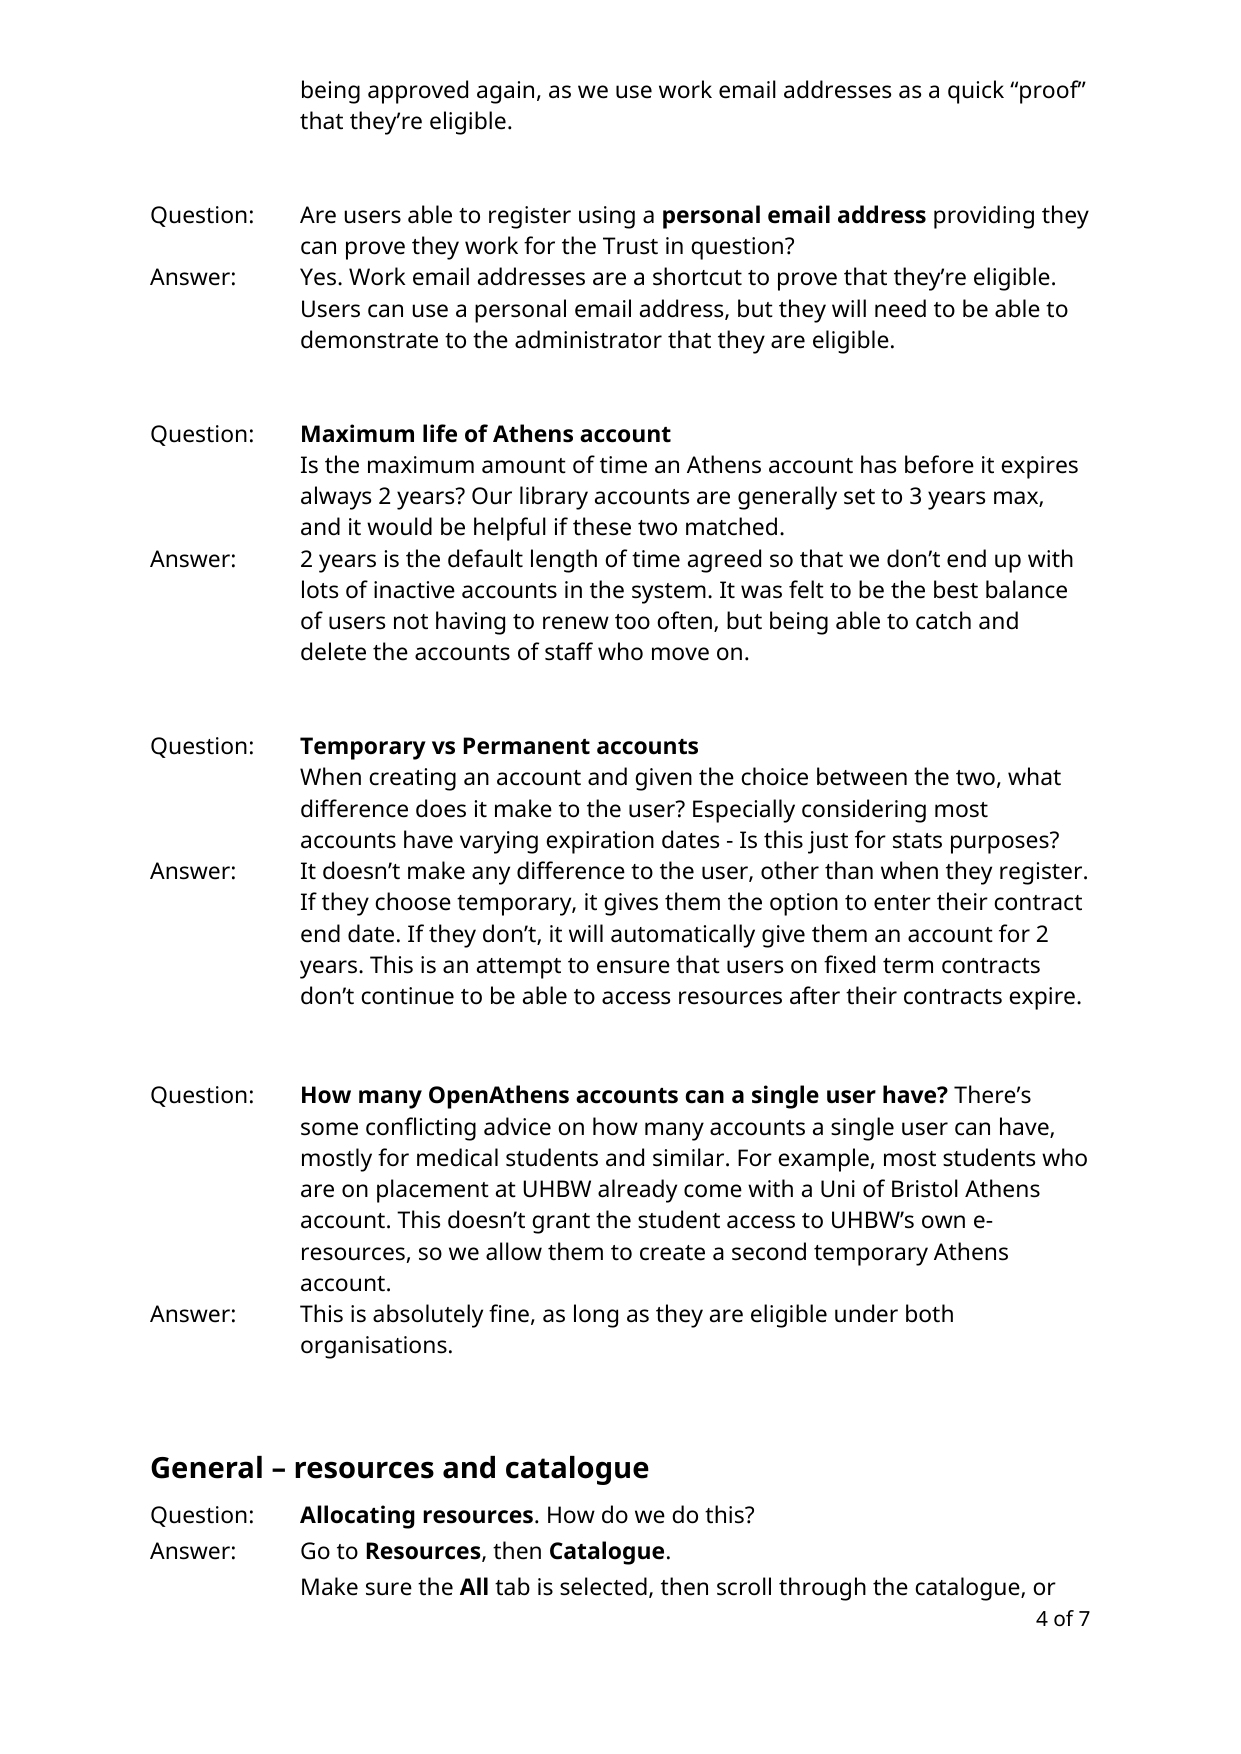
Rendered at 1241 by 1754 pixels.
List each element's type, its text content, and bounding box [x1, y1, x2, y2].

text Question: Allocating resources. How do we do this? [150, 1499, 1090, 1530]
text Answer: It doesn’t make any difference to the user, other than when they register. If they choose temporary, it gives them the option to enter their contract end date. If they don’t, it will automatically give them an account for 2 years. This is an attempt to ensure that users on fixed term contracts don’t continue to be able to access resources after their contracts expire. [150, 855, 1090, 1011]
text When creating an account and given the choice between the two, what difference does it make to the user? Especially considering most accounts have varying expiration dates - Is this just for stats purposes? [300, 761, 1090, 855]
text being approved again, as we use work email addresses as a quick “proof” that they’re eligible. [150, 74, 1090, 136]
text Question: How many OpenAthens accounts can a single user have? There’s some conflicting advice on how many accounts a single user can have, mostly for medical students and similar. For example, most students who are on placement at UHBW already come with a Uni of Bristol Athens account. This doesn’t grant the student access to UHBW’s own e-resources, so we allow them to create a second temporary Athens account. [150, 1079, 1090, 1298]
text Answer: Yes. Work email addresses are a shortcut to prove that they’re eligible. Users can use a personal email address, but they will need to be able to demonstrate to the administrator that they are eligible. [150, 261, 1090, 355]
text Question: Maximum life of Athens account Is the maximum amount of time an Athens account has before it expires always 2 years? Our library accounts are generally set to 3 years max, and it would be helpful if these two matched. [150, 417, 1090, 542]
text Answer: 2 years is the default length of time agreed so that we don’t end up with lots of inactive accounts in the system. It was felt to be the best balance of users not having to renew too often, but being able to catch and delete the accounts of staff who move on. [150, 542, 1090, 667]
text Question: Are users able to register using a personal email address providing they can prove they work for the Trust in question? [150, 199, 1090, 261]
text Question: Temporary vs Permanent accounts [150, 730, 1090, 761]
text Answer: Go to Resources, then Catalogue. Make sure the All tab is selected, then scroll through the catalogue, or [150, 1535, 1090, 1602]
subtitle General – resources and catalogue [150, 1447, 1090, 1487]
text Answer: This is absolutely fine, as long as they are eligible under both organisations. [150, 1298, 1090, 1361]
